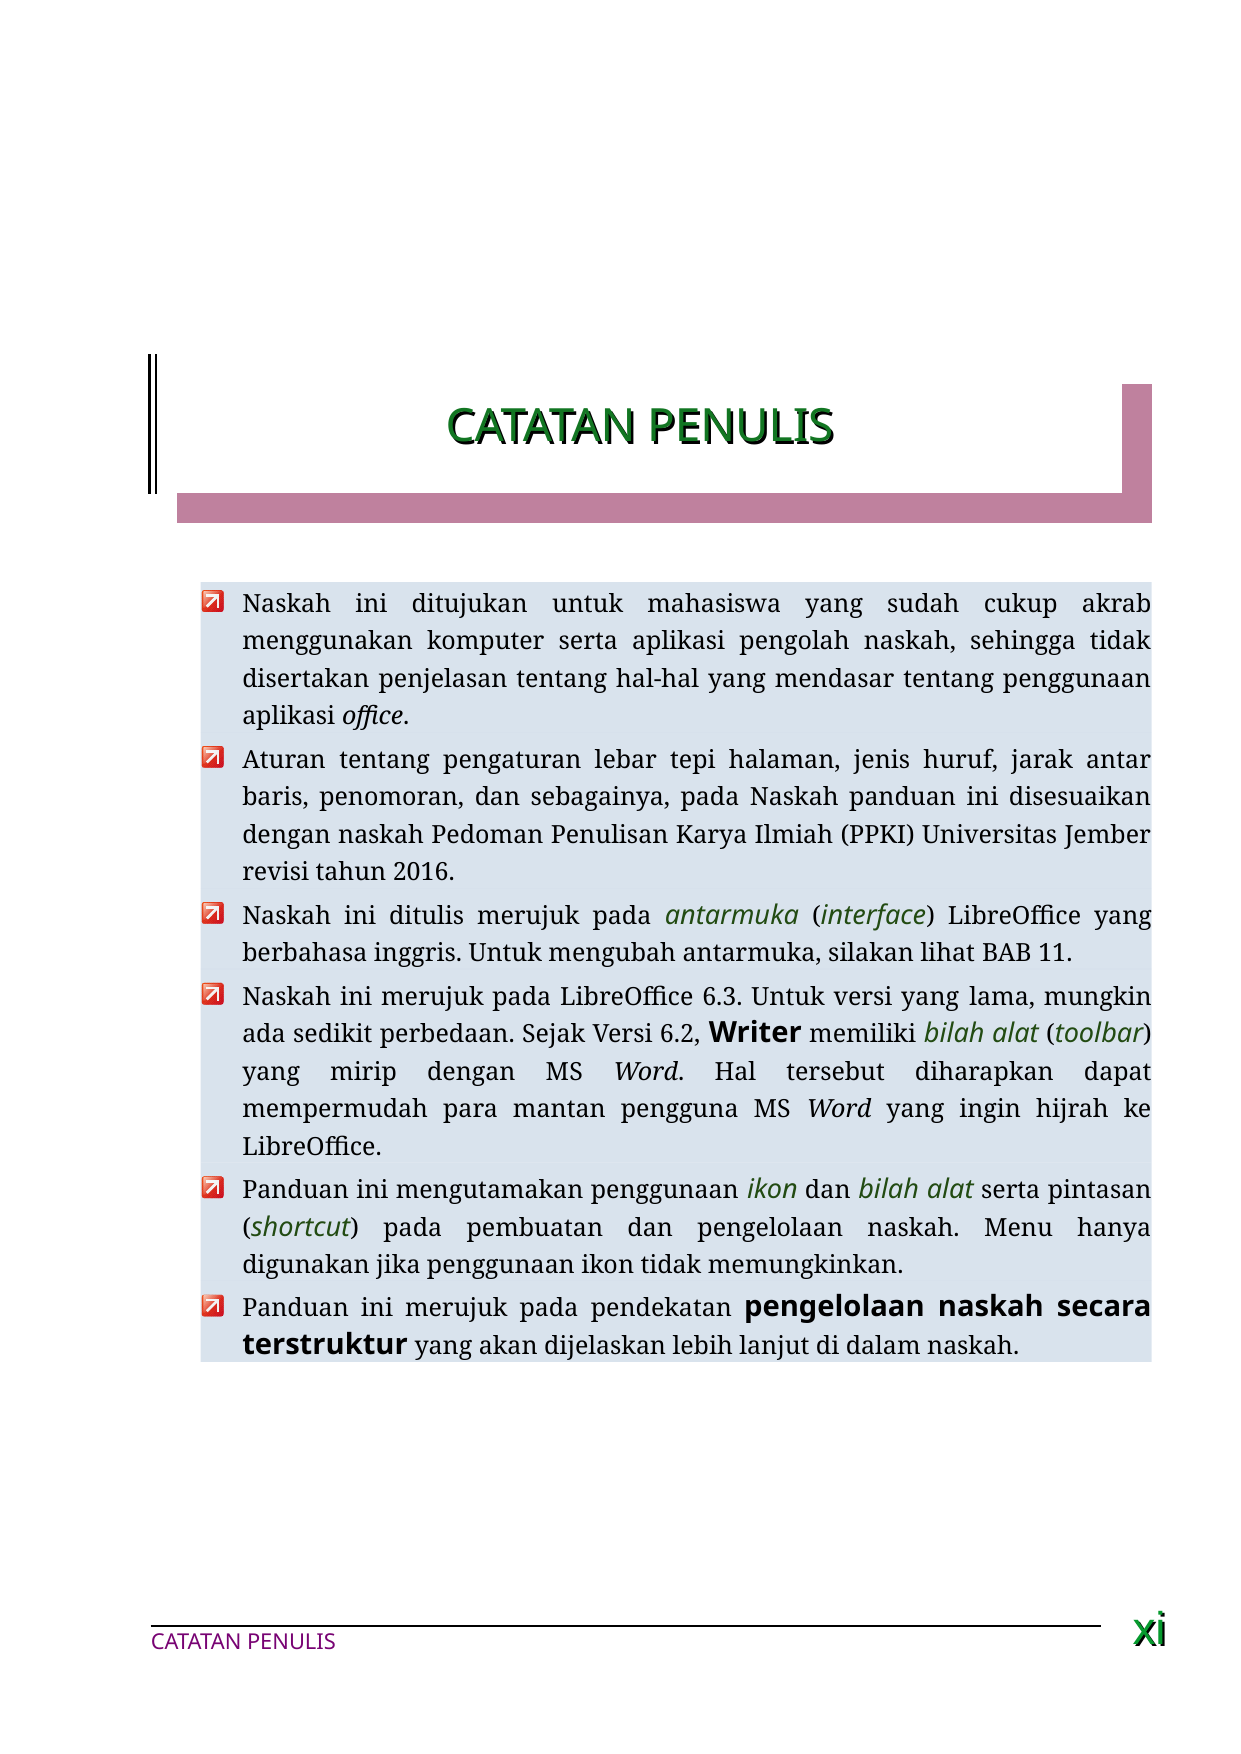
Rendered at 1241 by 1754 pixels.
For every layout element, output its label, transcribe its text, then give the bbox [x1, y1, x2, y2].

list Naskah ini ditujukan untuk mahasiswa yang sudah cukup akrab menggunakan komputer serta aplikasi pengolah naskah, sehingga tidak disertakan penjelasan tentang hal-hal yang mendasar tentang penggunaan aplikasi office. [201, 582, 1152, 732]
list Naskah ini merujuk pada LibreOffice 6.3. Untuk versi yang lama, mungkin ada sedikit perbedaan. Sejak Versi 6.2, Writer memiliki bilah alat (toolbar) yang mirip dengan MS Word. Hal tersebut diharapkan dapat mempermudah para mantan pengguna MS Word yang ingin hijrah ke LibreOffice. [201, 975, 1152, 1162]
list Aturan tentang pengaturan lebar tepi halaman, jenis huruf, jarak antar baris, penomoran, dan sebagainya, pada Naskah panduan ini disesuaikan dengan naskah Pedoman Penulisan Karya Ilmiah (PPKI) Universitas Jember revisi tahun 2016. [201, 738, 1152, 888]
list Panduan ini merujuk pada pendekatan pengelolaan naskah secara terstruktur yang akan dijelaskan lebih lanjut di dalam naskah. [201, 1287, 1152, 1362]
list Panduan ini mengutamakan penggunaan ikon dan bilah alat serta pintasan (shortcut) pada pembuatan dan pengelolaan naskah. Menu hanya digunakan jika penggunaan ikon tidak memungkinkan. [201, 1168, 1152, 1281]
list Naskah ini ditulis merujuk pada antarmuka (interface) LibreOffice yang berbahasa inggris. Untuk mengubah antarmuka, silakan lihat BAB 11. [201, 894, 1152, 969]
